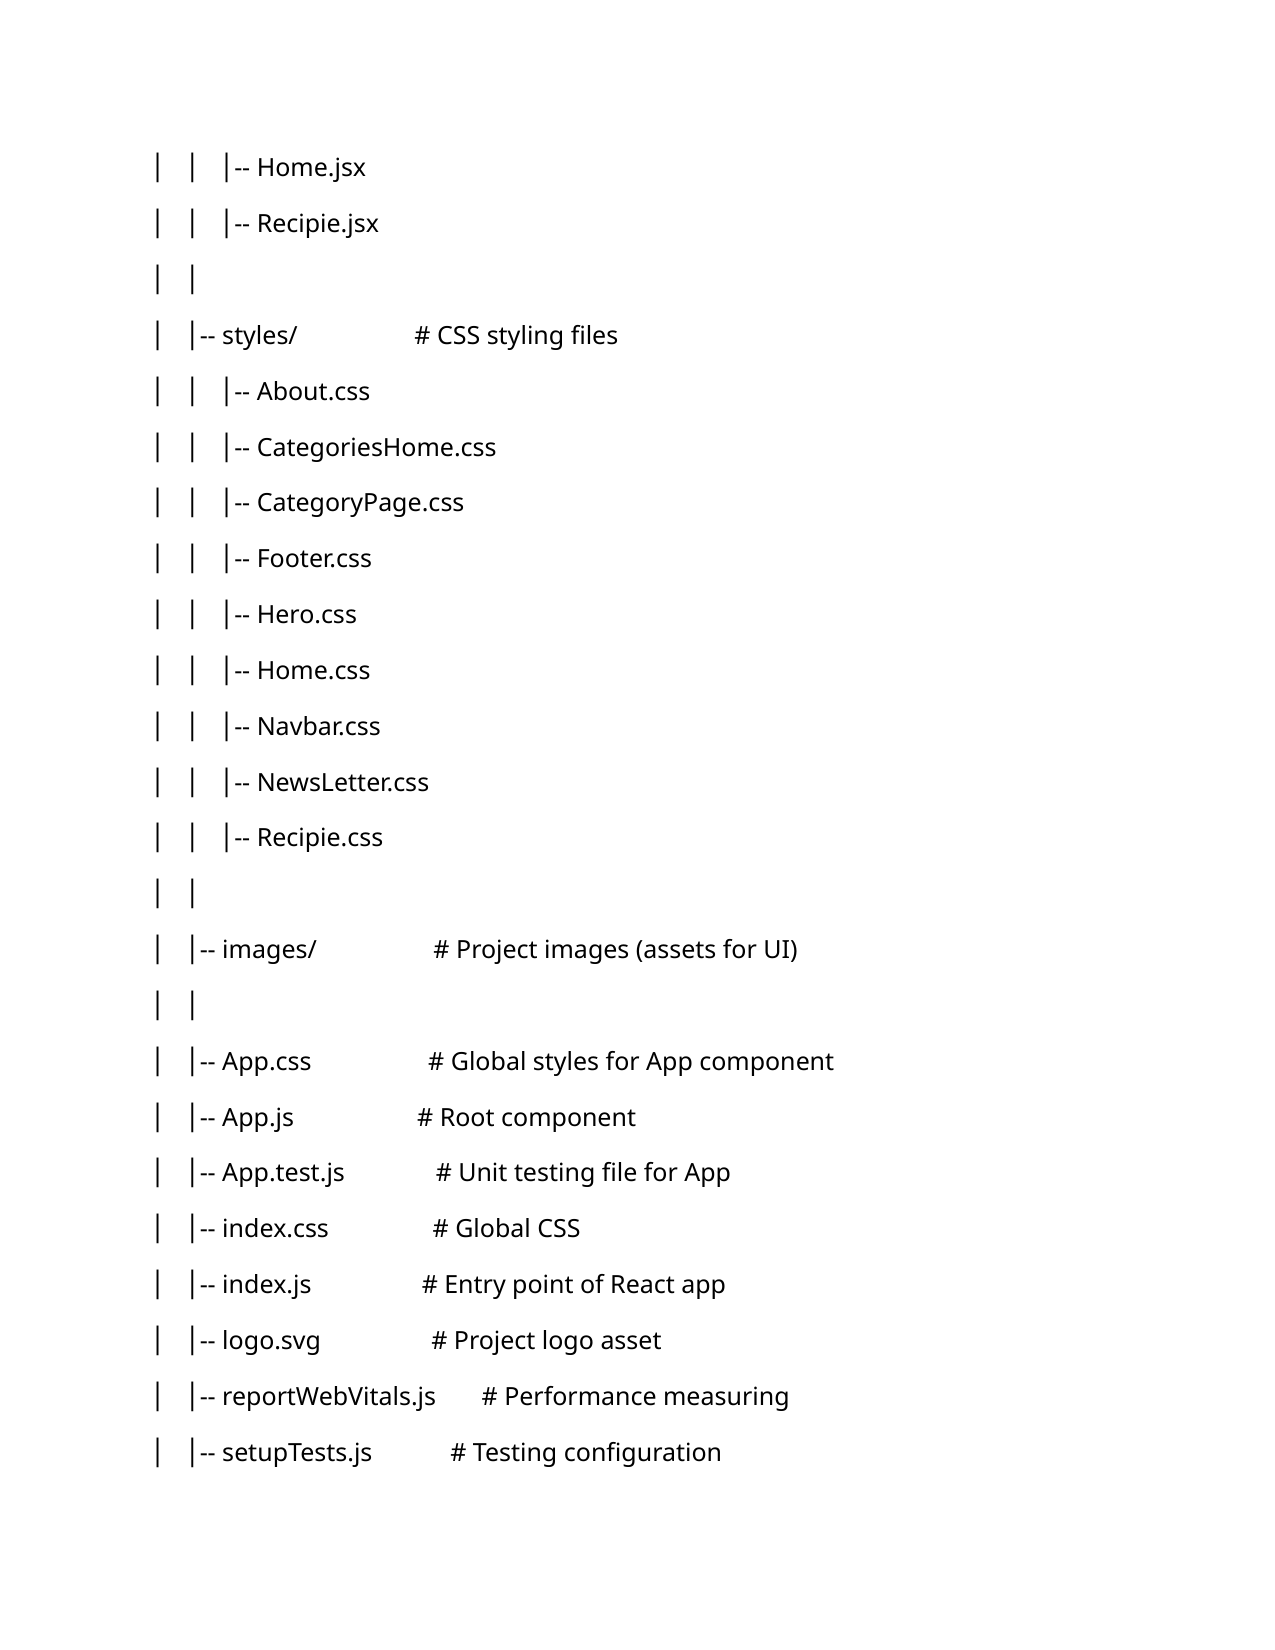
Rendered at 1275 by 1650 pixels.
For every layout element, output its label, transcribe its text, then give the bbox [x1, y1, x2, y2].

text │ │ │-- Hero.css [150, 597, 1125, 631]
text │ │ │-- Home.css [150, 652, 1125, 687]
text │ │ │-- Recipie.jsx [150, 206, 1125, 240]
text │ │-- App.js # Root component [150, 1099, 1125, 1133]
text │ │-- styles/ # CSS styling files [150, 317, 1125, 352]
text │ │-- App.test.js # Unit testing file for App [150, 1155, 1125, 1189]
text │ │ │-- About.css [150, 373, 1125, 407]
text │ │-- index.css # Global CSS [150, 1211, 1125, 1245]
text │ │ [150, 987, 1125, 1022]
text │ │ │-- CategoriesHome.css [150, 429, 1125, 463]
text │ │-- reportWebVitals.js # Performance measuring [150, 1378, 1125, 1412]
text │ │-- setupTests.js # Testing configuration [150, 1434, 1125, 1468]
text │ │ [150, 876, 1125, 910]
text │ │ │-- CategoryPage.css [150, 485, 1125, 519]
text │ │ │-- NewsLetter.css [150, 764, 1125, 798]
text │ │ [150, 262, 1125, 296]
text │ │ │-- Home.jsx [150, 150, 1125, 184]
text │ │-- App.css # Global styles for App component [150, 1043, 1125, 1077]
text │ │ │-- Navbar.css [150, 708, 1125, 742]
text │ │ │-- Footer.css [150, 541, 1125, 575]
text │ │ │-- Recipie.css [150, 820, 1125, 854]
text │ │-- logo.svg # Project logo asset [150, 1322, 1125, 1357]
text │ │-- images/ # Project images (assets for UI) [150, 932, 1125, 966]
text │ │-- index.js # Entry point of React app [150, 1267, 1125, 1301]
